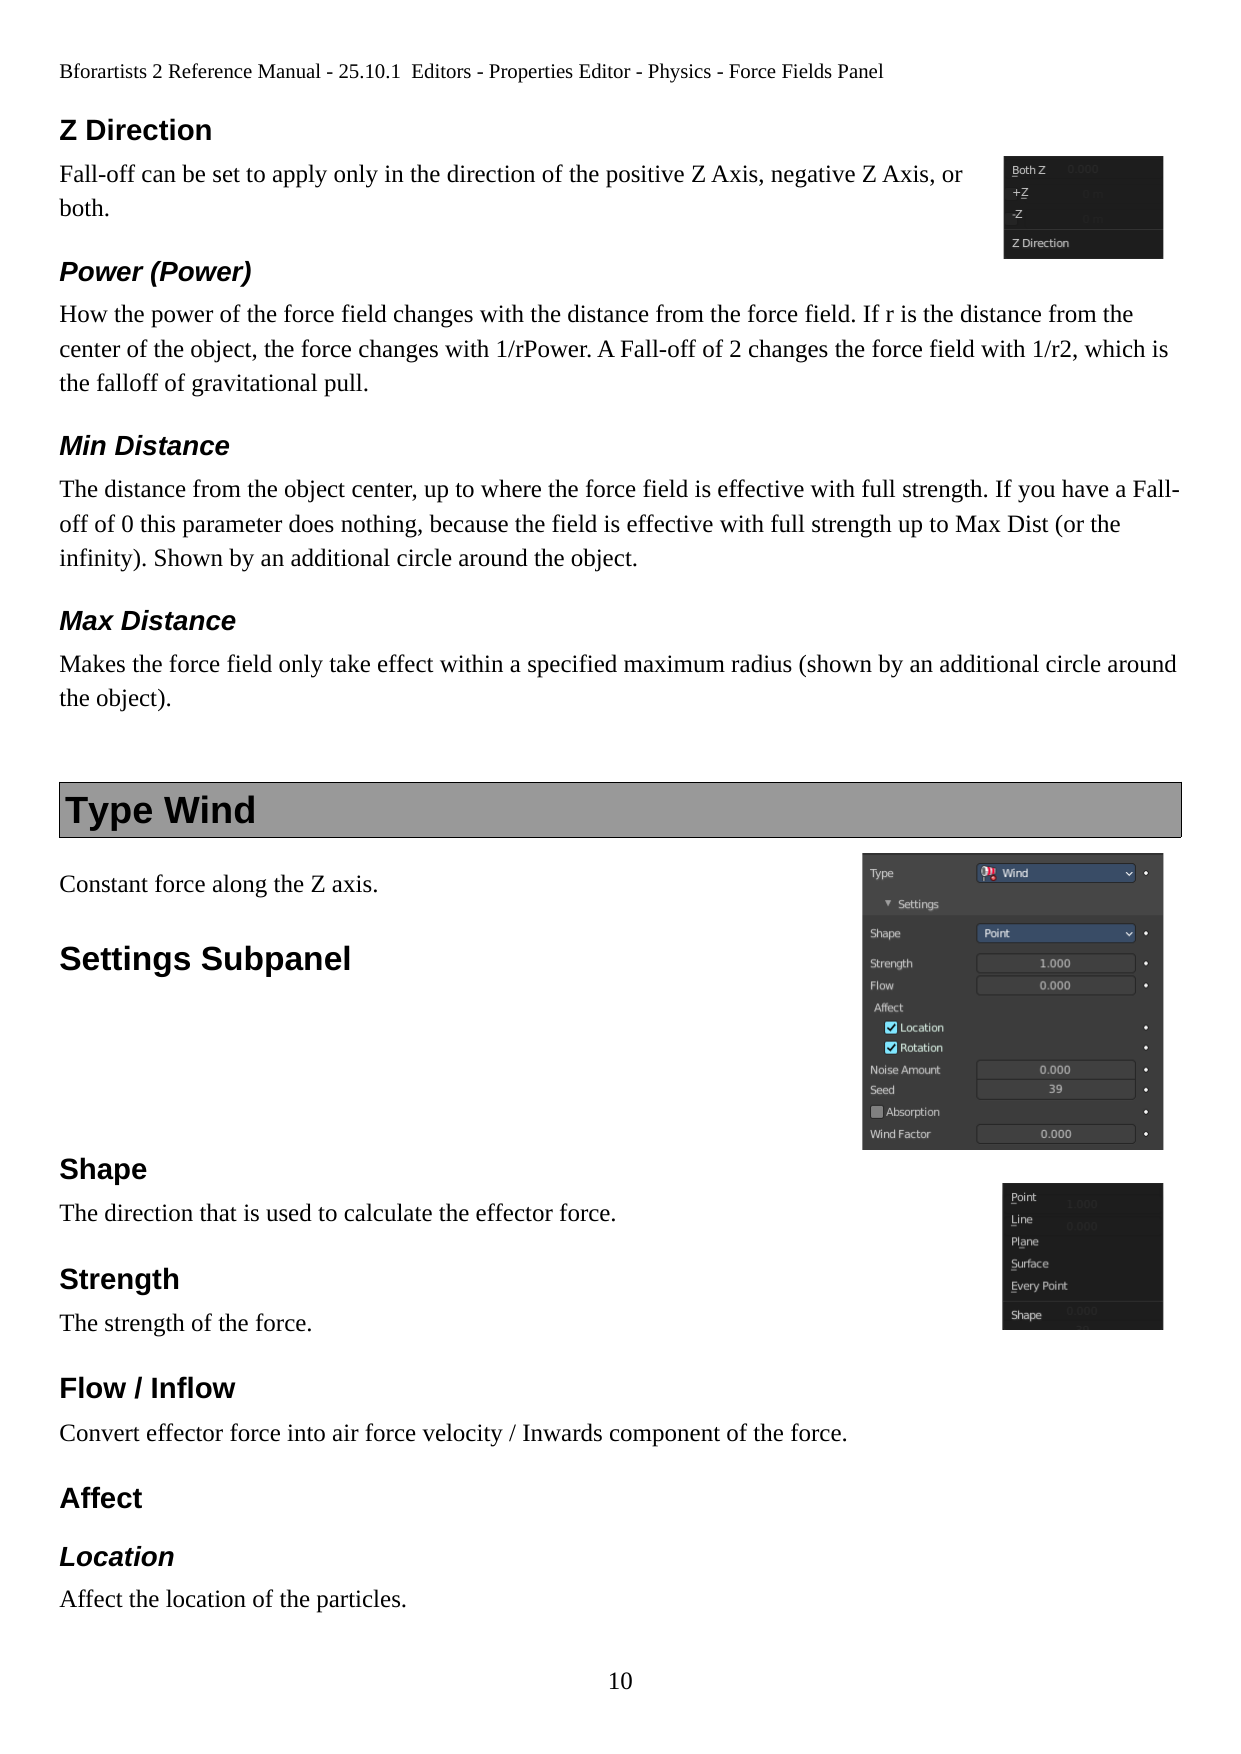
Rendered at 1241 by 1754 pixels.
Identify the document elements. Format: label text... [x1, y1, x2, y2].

text Affect the location of the particles. [59, 1584, 1181, 1613]
text Constant force along the Z axis. [59, 869, 862, 898]
text The distance from the object center, up to where the force field is effective with full strength. If you have a Fall-off of 0 this parameter does nothing, because the field is effective with full strength up to Max Dist (or the infinity). Shown by an additional circle around the object. [59, 474, 1181, 572]
subtitle Min Distance [59, 430, 1181, 462]
picture [862, 853, 1164, 1150]
subtitle [1164, 939, 1181, 977]
subtitle Settings Subpanel [59, 939, 862, 977]
subtitle Affect [59, 1481, 1181, 1515]
text Fall-off can be set to apply only in the direction of the positive Z Axis, negative Z Axis, or both. [59, 159, 1003, 222]
subtitle Z Direction [59, 113, 1181, 146]
text The strength of the force. [59, 1308, 1181, 1337]
subtitle Location [59, 1540, 1181, 1572]
picture [1003, 156, 1164, 259]
subtitle Power (Power) [59, 255, 1181, 287]
text Makes the force field only take effect within a specified maximum radius (shown by an additional circle around the object). [59, 649, 1181, 712]
subtitle Shape [59, 1152, 1181, 1185]
text How the power of the force field changes with the distance from the force field. If r is the distance from the center of the object, the force changes with 1/rPower. A Fall-off of 2 changes the force field with 1/r2, which is the falloff of gravitational pull. [59, 299, 1181, 397]
text Convert effector force into air force velocity / Inwards component of the force. [59, 1418, 1181, 1446]
subtitle Max Distance [59, 605, 1181, 637]
table_header Type Wind [60, 783, 1181, 837]
subtitle Flow / Inflow [59, 1371, 1181, 1405]
subtitle Strength [59, 1262, 1002, 1295]
picture [1002, 1183, 1164, 1330]
subtitle [1164, 1262, 1181, 1295]
text The direction that is used to calculate the effector force. [59, 1198, 1002, 1227]
